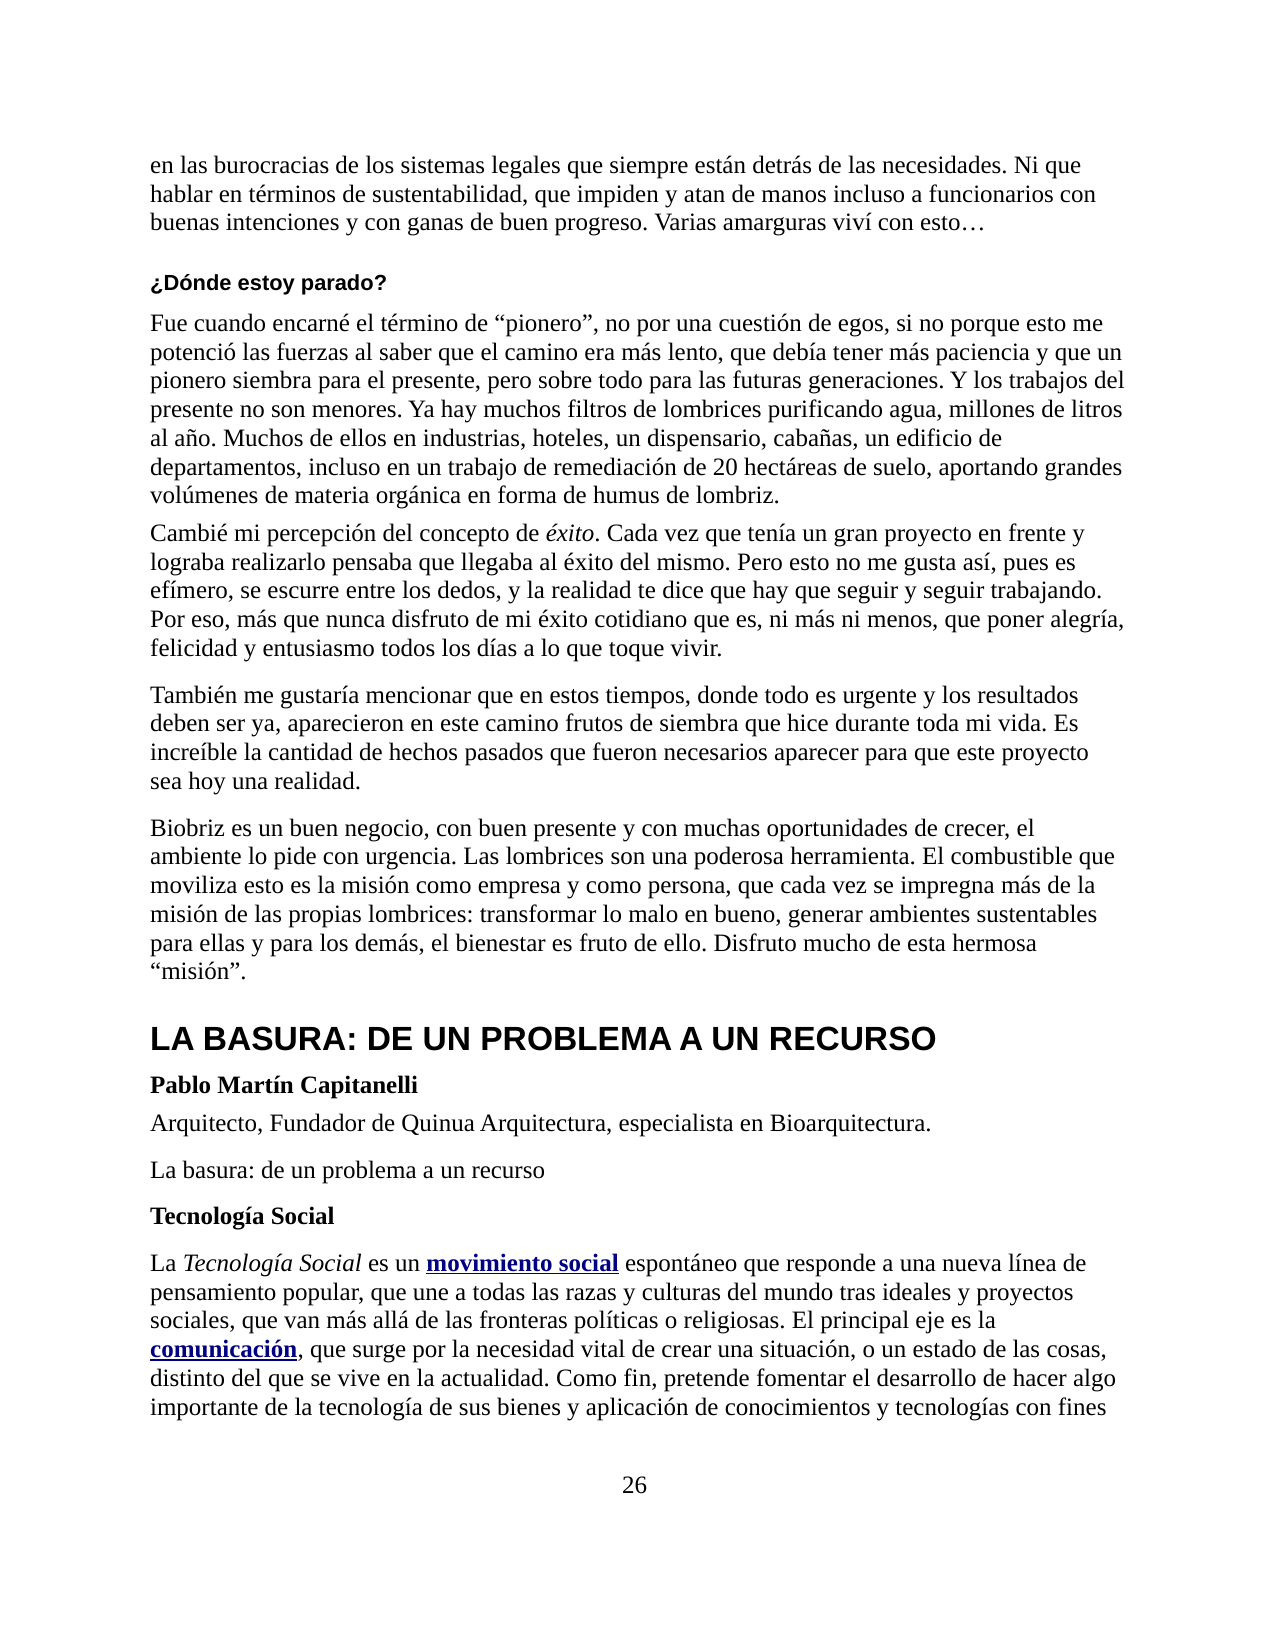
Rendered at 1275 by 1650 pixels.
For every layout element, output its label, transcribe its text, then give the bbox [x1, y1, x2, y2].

text en las burocracias de los sistemas legales que siempre están detrás de las necesidades. Ni que hablar en términos de sustentabilidad, que impiden y atan de manos incluso a funcionarios con buenas intenciones y con ganas de buen progreso. Varias amarguras viví con esto… [150, 150, 1125, 236]
text La Tecnología Social es un movimiento social espontáneo que responde a una nueva línea de pensamiento popular, que une a todas las razas y culturas del mundo tras ideales y proyectos sociales, que van más allá de las fronteras políticas o religiosas. El principal eje es la comunicación, que surge por la necesidad vital de crear una situación, o un estado de las cosas, distinto del que se vive en la actualidad. Como fin, pretende fomentar el desarrollo de hacer algo importante de la tecnología de sus bienes y aplicación de conocimientos y tecnologías con fines [150, 1248, 1125, 1421]
text Cambié mi percepción del concepto de éxito. Cada vez que tenía un gran proyecto en frente y lograba realizarlo pensaba que llegaba al éxito del mismo. Pero esto no me gusta así, pues es efímero, se escurre entre los dedos, y la realidad te dice que hay que seguir y seguir trabajando. Por eso, más que nunca disfruto de mi éxito cotidiano que es, ni más ni menos, que poner alegría, felicidad y entusiasmo todos los días a lo que toque vivir. [150, 518, 1125, 662]
text Tecnología Social [150, 1201, 1125, 1230]
subtitle LA BASURA: DE UN PROBLEMA A UN RECURSO [150, 1019, 1125, 1058]
text También me gustaría mencionar que en estos tiempos, donde todo es urgente y los resultados deben ser ya, aparecieron en este camino frutos de siembra que hice durante toda mi vida. Es increíble la cantidad de hechos pasados que fueron necesarios aparecer para que este proyecto sea hoy una realidad. [150, 680, 1125, 795]
text Biobriz es un buen negocio, con buen presente y con muchas oportunidades de crecer, el ambiente lo pide con urgencia. Las lombrices son una poderosa herramienta. El combustible que moviliza esto es la misión como empresa y como persona, que cada vez se impregna más de la misión de las propias lombrices: transformar lo malo en bueno, generar ambientes sustentables para ellas y para los demás, el bienestar es fruto de ello. Disfruto mucho de esta hermosa “misión”. [150, 813, 1125, 985]
text Arquitecto, Fundador de Quinua Arquitectura, especialista en Bioarquitectura. [150, 1108, 1125, 1137]
text Pablo Martín Capitanelli [150, 1070, 1125, 1099]
text La basura: de un problema a un recurso [150, 1155, 1125, 1183]
subtitle ¿Dónde estoy parado? [150, 270, 1125, 295]
text Fue cuando encarné el término de “pionero”, no por una cuestión de egos, si no porque esto me potenció las fuerzas al saber que el camino era más lento, que debía tener más paciencia y que un pionero siembra para el presente, pero sobre todo para las futuras generaciones. Y los trabajos del presente no son menores. Ya hay muchos filtros de lombrices purificando agua, millones de litros al año. Muchos de ellos en industrias, hoteles, un dispensario, cabañas, un edificio de departamentos, incluso en un trabajo de remediación de 20 hectáreas de suelo, aportando grandes volúmenes de materia orgánica en forma de humus de lombriz. [150, 308, 1125, 509]
